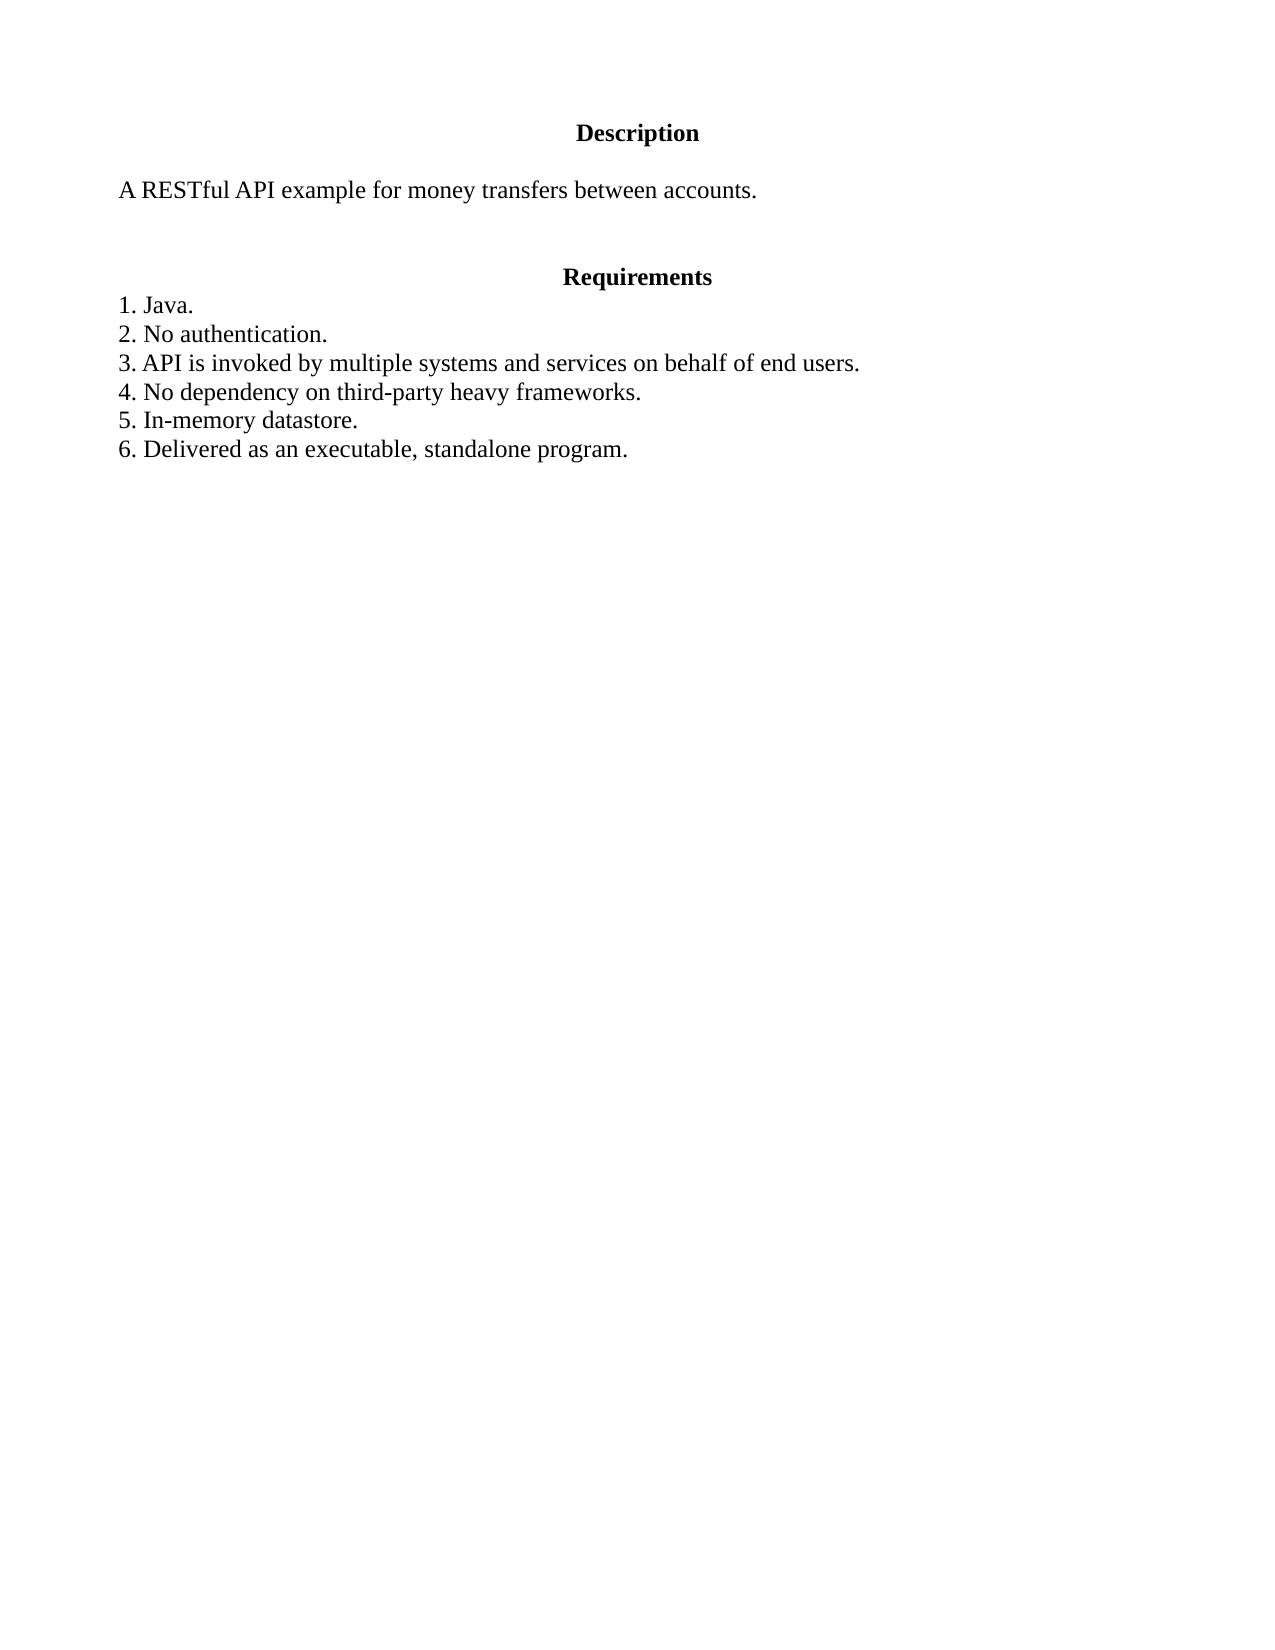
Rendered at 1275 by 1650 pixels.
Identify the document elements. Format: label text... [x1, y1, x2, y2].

text 4. No dependency on third-party heavy frameworks. [118, 377, 1157, 406]
text 3. API is invoked by multiple systems and services on behalf of end users. [118, 348, 1157, 377]
text 1. Java. [118, 291, 1157, 319]
text 2. No authentication. [118, 319, 1157, 348]
text Requirements [118, 262, 1157, 291]
text 5. In-memory datastore. [118, 406, 1157, 434]
text 6. Delivered as an executable, standalone program. [118, 434, 1157, 463]
text A RESTful API example for money transfers between accounts. [118, 176, 1157, 204]
text Description [118, 118, 1157, 147]
